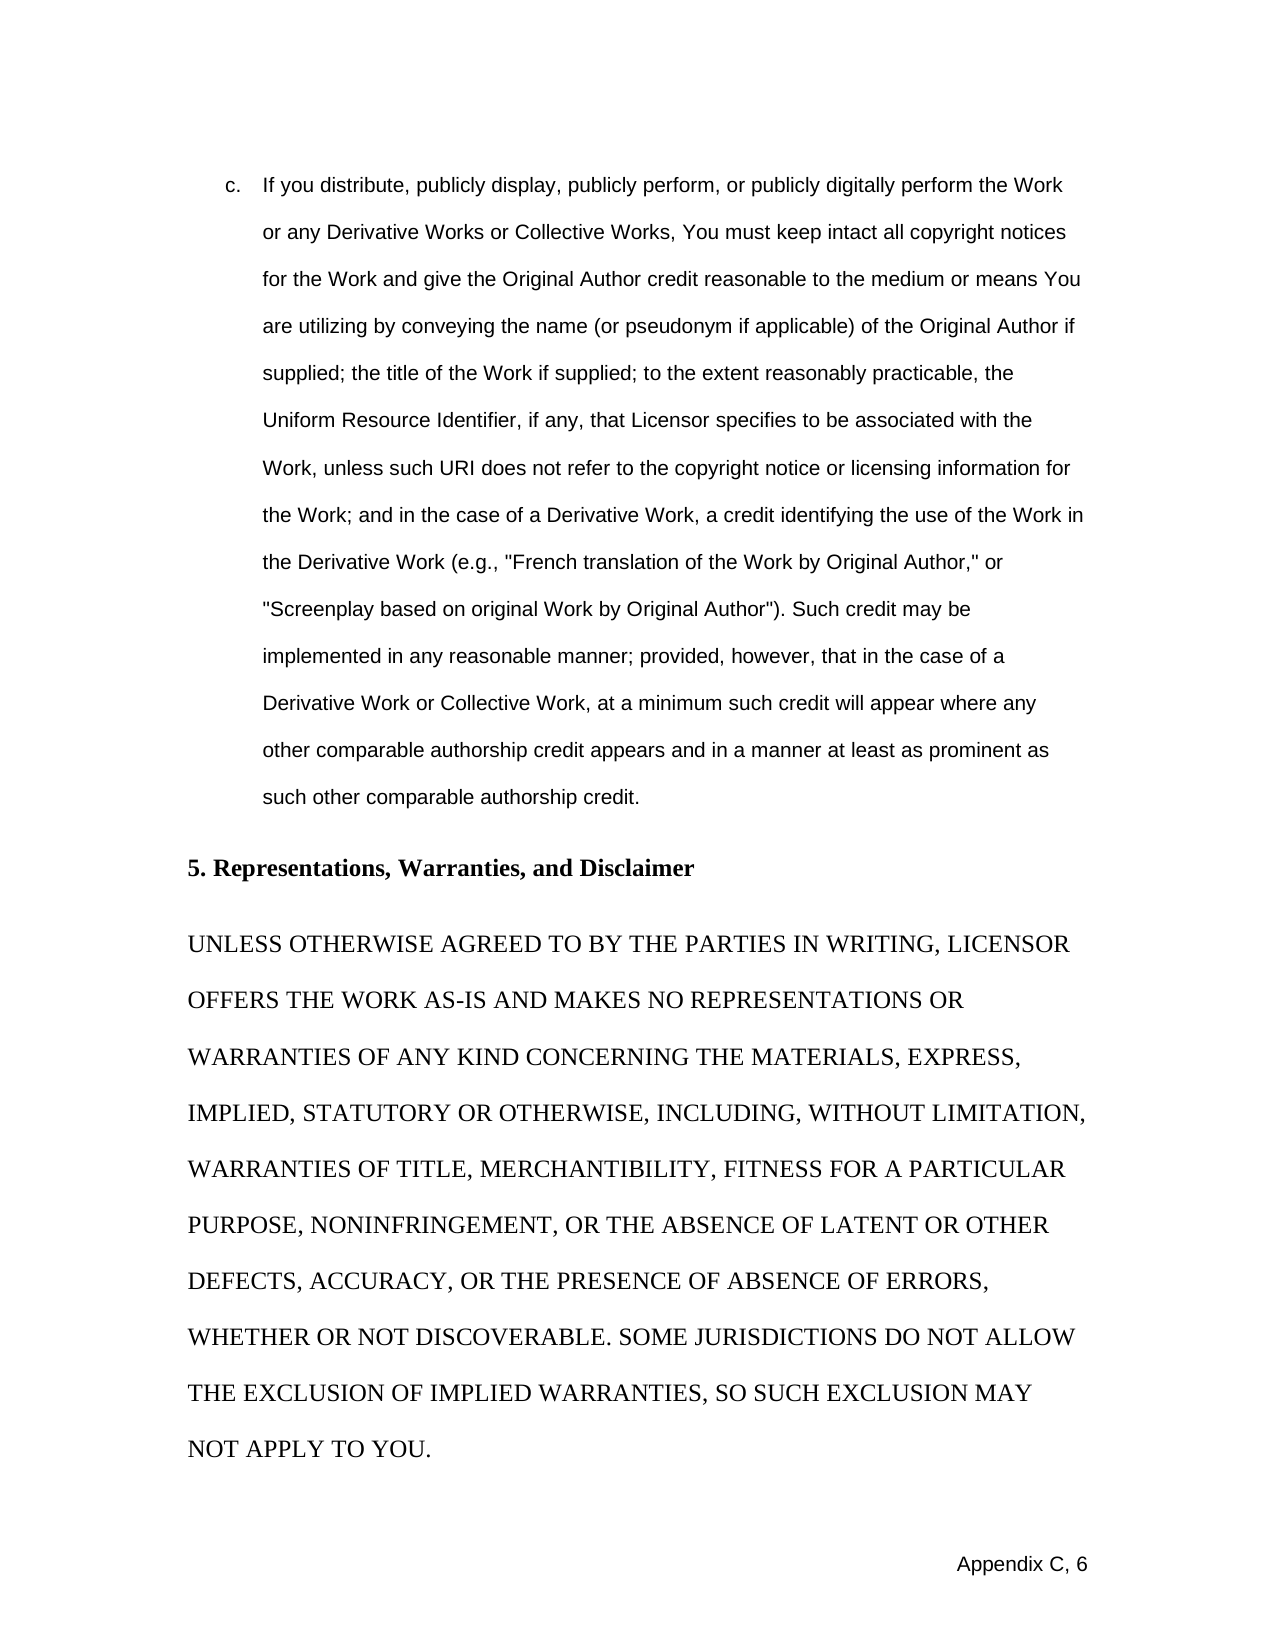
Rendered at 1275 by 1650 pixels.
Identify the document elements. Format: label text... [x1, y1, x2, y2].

list If you distribute, publicly display, publicly perform, or publicly digitally perform the Work or any Derivative Works or Collective Works, You must keep intact all copyright notices for the Work and give the Original Author credit reasonable to the medium or means You are utilizing by conveying the name (or pseudonym if applicable) of the Original Author if supplied; the title of the Work if supplied; to the extent reasonably practicable, the Uniform Resource Identifier, if any, that Licensor specifies to be associated with the Work, unless such URI does not refer to the copyright notice or licensing information for the Work; and in the case of a Derivative Work, a credit identifying the use of the Work in the Derivative Work (e.g., "French translation of the Work by Original Author," or "Screenplay based on original Work by Original Author"). Such credit may be implemented in any reasonable manner; provided, however, that in the case of a Derivative Work or Collective Work, at a minimum such credit will appear where any other comparable authorship credit appears and in a manner at least as prominent as such other comparable authorship credit. [225, 173, 1087, 809]
text 5. Representations, Warranties, and Disclaimer [187, 853, 1087, 882]
text UNLESS OTHERWISE AGREED TO BY THE PARTIES IN WRITING, LICENSOR OFFERS THE WORK AS-IS AND MAKES NO REPRESENTATIONS OR WARRANTIES OF ANY KIND CONCERNING THE MATERIALS, EXPRESS, IMPLIED, STATUTORY OR OTHERWISE, INCLUDING, WITHOUT LIMITATION, WARRANTIES OF TITLE, MERCHANTIBILITY, FITNESS FOR A PARTICULAR PURPOSE, NONINFRINGEMENT, OR THE ABSENCE OF LATENT OR OTHER DEFECTS, ACCURACY, OR THE PRESENCE OF ABSENCE OF ERRORS, WHETHER OR NOT DISCOVERABLE. SOME JURISDICTIONS DO NOT ALLOW THE EXCLUSION OF IMPLIED WARRANTIES, SO SUCH EXCLUSION MAY NOT APPLY TO YOU. [187, 930, 1087, 1463]
